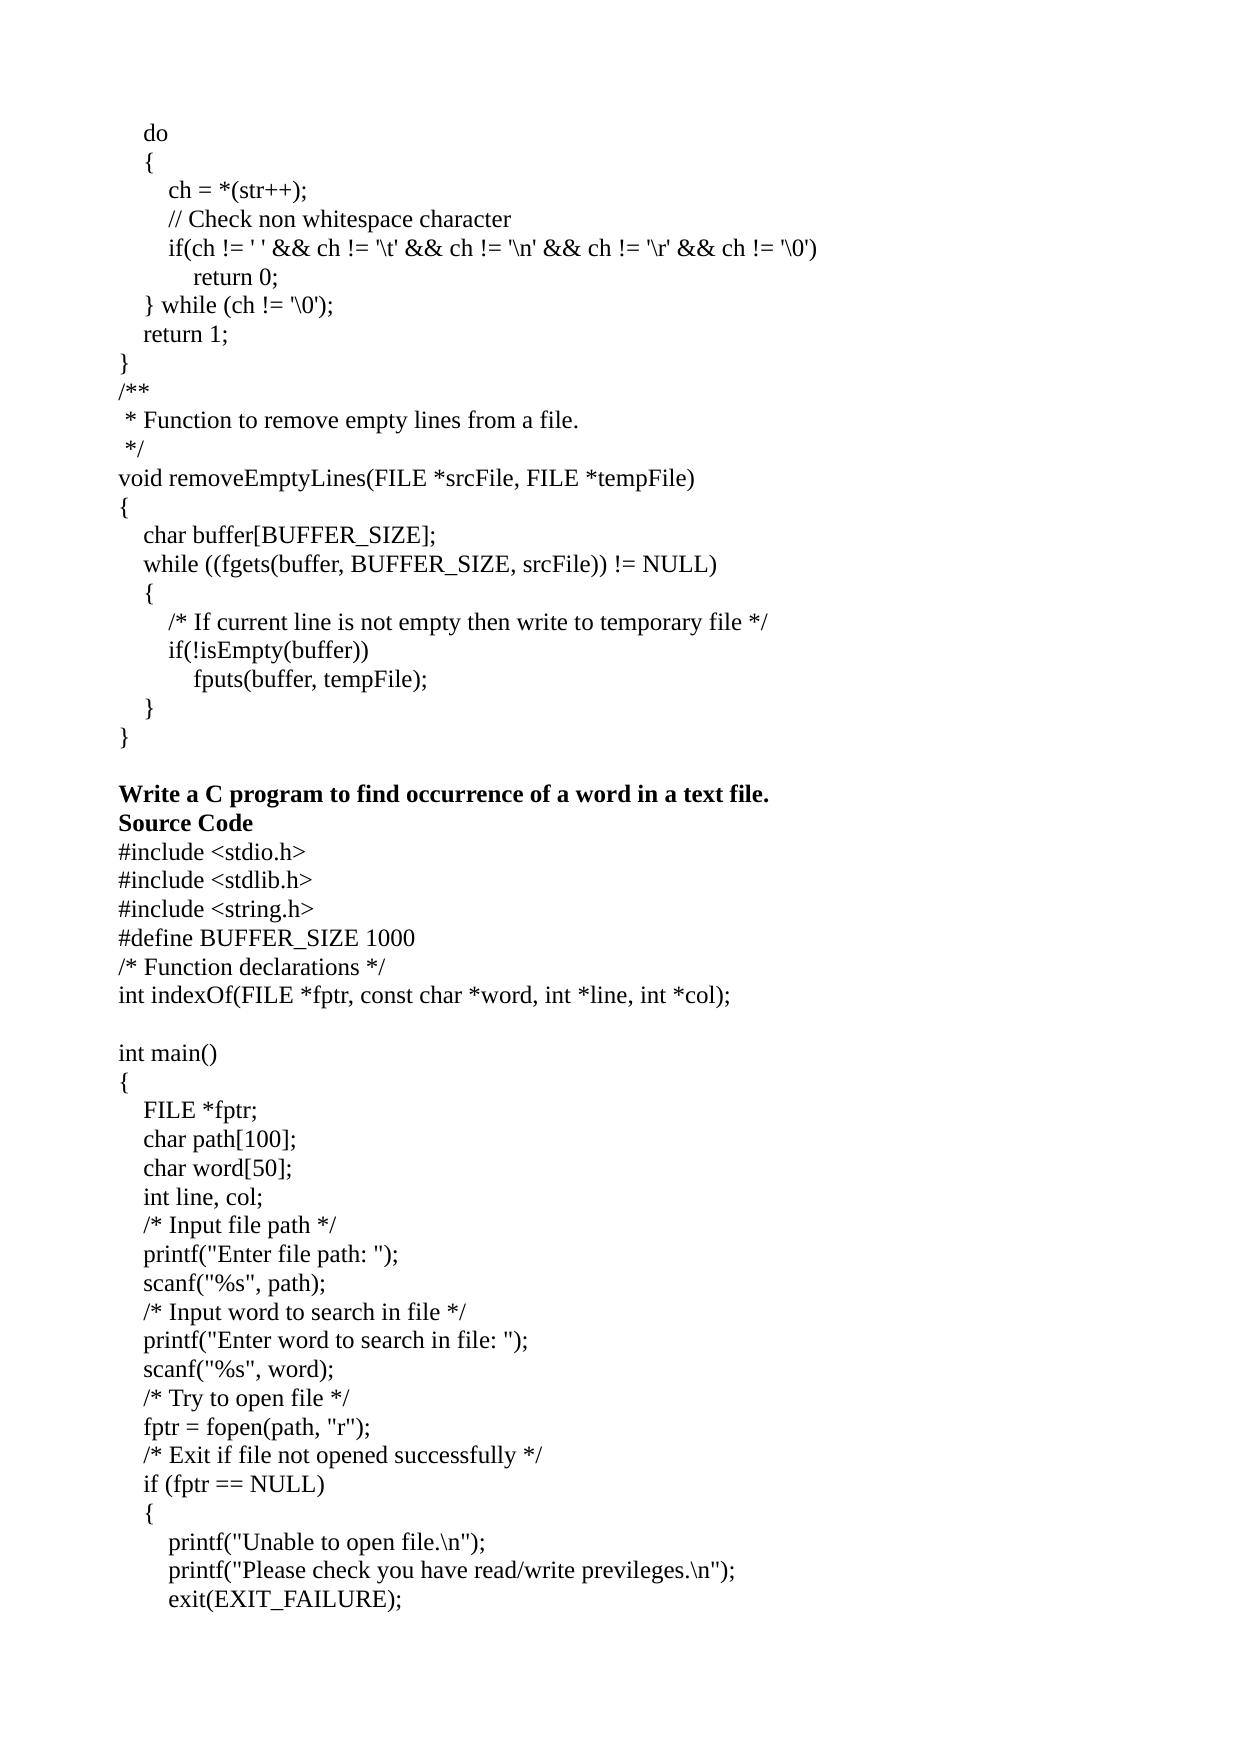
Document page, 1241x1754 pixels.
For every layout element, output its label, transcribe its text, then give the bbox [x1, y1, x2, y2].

text #define BUFFER_SIZE 1000 [118, 923, 1122, 952]
text #include <stdlib.h> [118, 866, 1122, 894]
text { [118, 1498, 1122, 1527]
text /* Input word to search in file */ [118, 1297, 1122, 1326]
text /* If current line is not empty then write to temporary file */ [118, 607, 1122, 636]
text printf("Enter word to search in file: "); [118, 1326, 1122, 1354]
text #include <stdio.h> [118, 837, 1122, 866]
text char path[100]; [118, 1124, 1122, 1153]
text } while (ch != '\0'); [118, 291, 1122, 319]
text ch = *(str++); [118, 176, 1122, 204]
text /* Try to open file */ [118, 1383, 1122, 1412]
text printf("Please check you have read/write previleges.\n"); [118, 1556, 1122, 1584]
text scanf("%s", path); [118, 1268, 1122, 1297]
text printf("Enter file path: "); [118, 1239, 1122, 1268]
text return 0; [118, 262, 1122, 291]
text } [118, 693, 1122, 722]
text while ((fgets(buffer, BUFFER_SIZE, srcFile)) != NULL) [118, 549, 1122, 578]
text exit(EXIT_FAILURE); [118, 1584, 1122, 1613]
text int indexOf(FILE *fptr, const char *word, int *line, int *col); [118, 981, 1122, 1009]
text char buffer[BUFFER_SIZE]; [118, 521, 1122, 549]
text char word[50]; [118, 1153, 1122, 1182]
text if (fptr == NULL) [118, 1469, 1122, 1498]
text fptr = fopen(path, "r"); [118, 1412, 1122, 1441]
text { [118, 1067, 1122, 1096]
text scanf("%s", word); [118, 1354, 1122, 1383]
text /** [118, 377, 1122, 406]
text void removeEmptyLines(FILE *srcFile, FILE *tempFile) [118, 463, 1122, 492]
text { [118, 492, 1122, 521]
text } [118, 348, 1122, 377]
text * Function to remove empty lines from a file. [118, 406, 1122, 434]
text FILE *fptr; [118, 1096, 1122, 1124]
text { [118, 147, 1122, 176]
text Source Code [118, 808, 1122, 837]
text /* Function declarations */ [118, 952, 1122, 981]
text printf("Unable to open file.\n"); [118, 1527, 1122, 1556]
text int line, col; [118, 1182, 1122, 1211]
text fputs(buffer, tempFile); [118, 664, 1122, 693]
text /* Exit if file not opened successfully */ [118, 1441, 1122, 1469]
text /* Input file path */ [118, 1211, 1122, 1239]
text // Check non whitespace character [118, 204, 1122, 233]
text int main() [118, 1038, 1122, 1067]
text #include <string.h> [118, 894, 1122, 923]
text Write a C program to find occurrence of a word in a text file. [118, 779, 1122, 808]
text } [118, 722, 1122, 751]
text { [118, 578, 1122, 607]
text if(!isEmpty(buffer)) [118, 636, 1122, 664]
text return 1; [118, 319, 1122, 348]
text */ [118, 434, 1122, 463]
text do [118, 118, 1122, 147]
text if(ch != ' ' && ch != '\t' && ch != '\n' && ch != '\r' && ch != '\0') [118, 233, 1122, 262]
